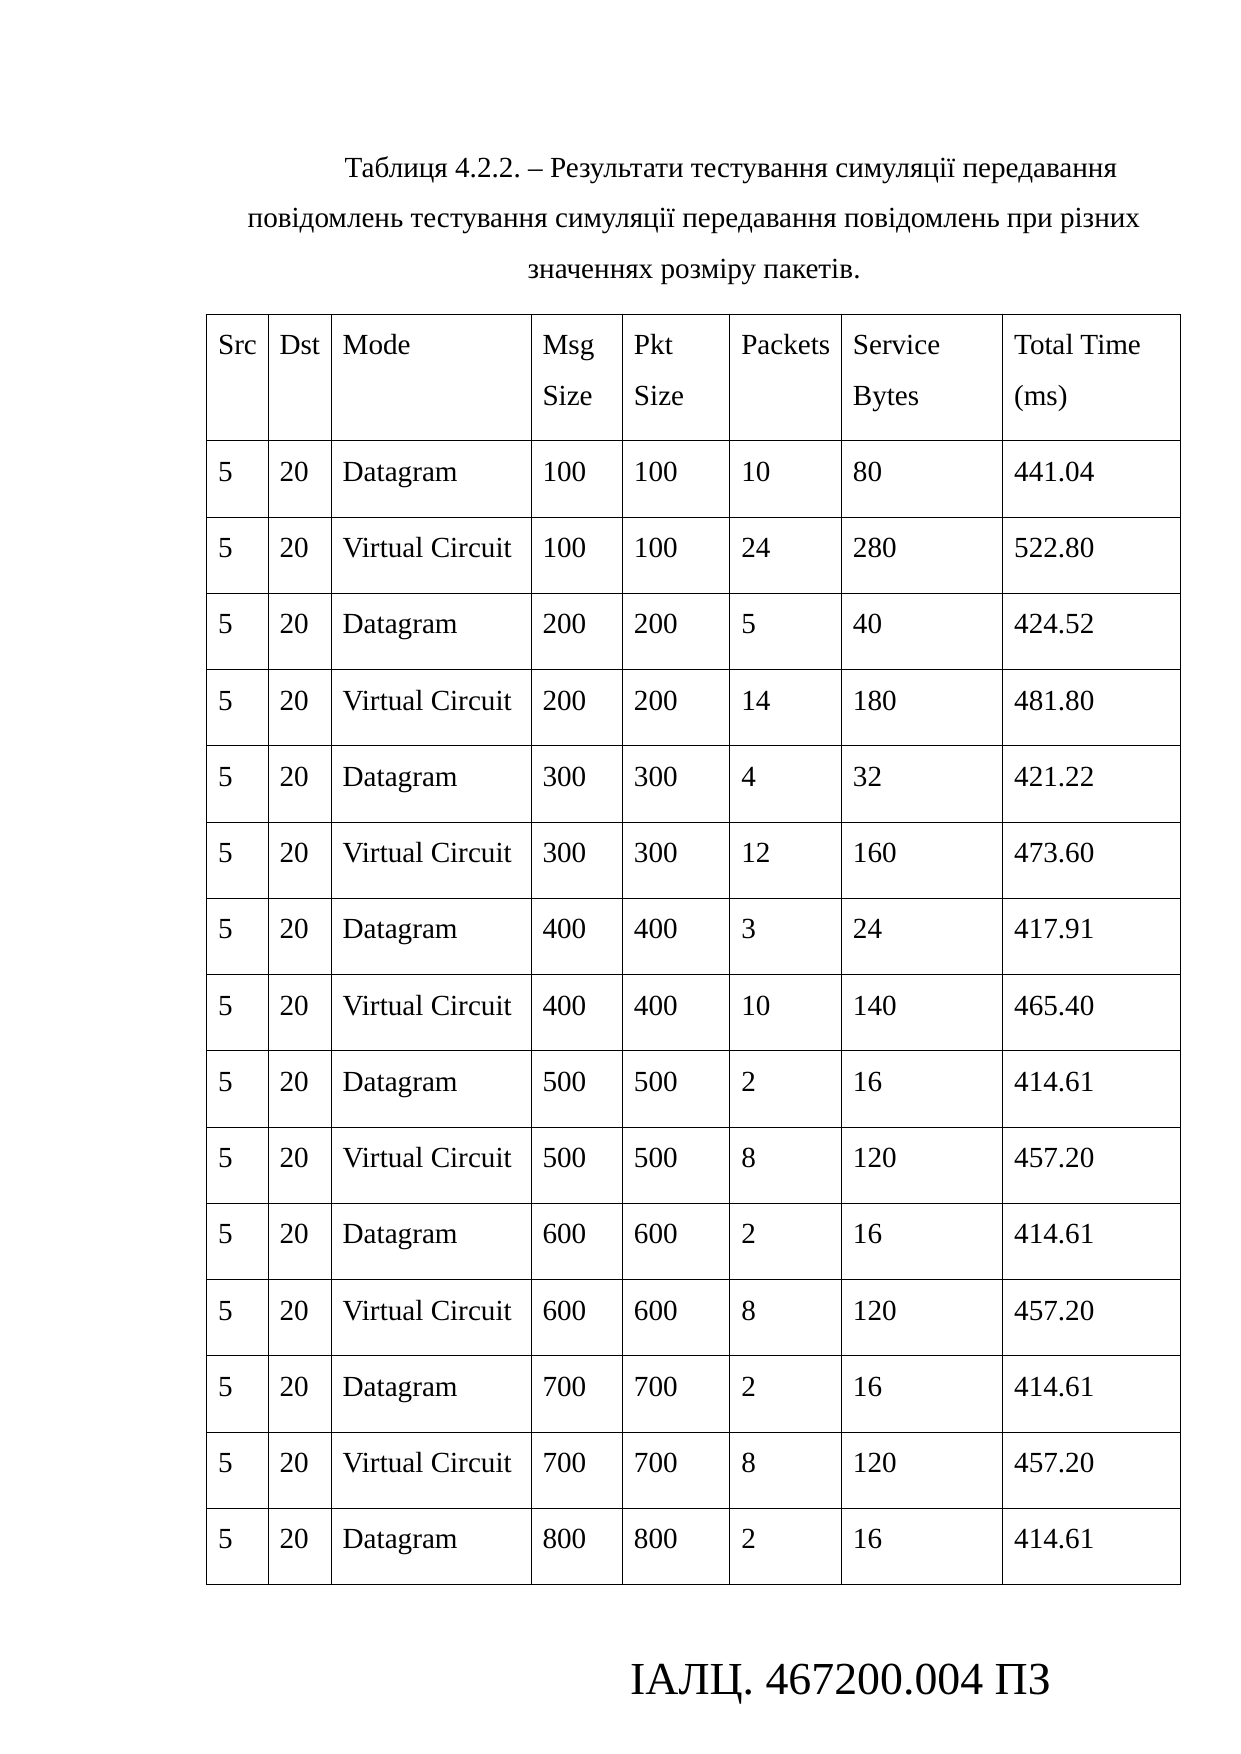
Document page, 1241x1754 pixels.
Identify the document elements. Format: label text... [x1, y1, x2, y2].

table_cell Virtual Circuit [332, 670, 531, 745]
table_cell 700 [623, 1433, 729, 1508]
table_cell 4 [730, 746, 841, 822]
table_cell 5 [207, 1509, 268, 1584]
table_cell 200 [532, 670, 622, 745]
table_cell 12 [730, 823, 841, 898]
table_cell 414.61 [1003, 1204, 1180, 1279]
table_cell 20 [269, 441, 331, 517]
table_cell 140 [842, 975, 1002, 1050]
table_cell 500 [532, 1051, 622, 1127]
table_cell 700 [623, 1356, 729, 1432]
table_cell 24 [842, 899, 1002, 974]
table_cell 5 [207, 1051, 268, 1127]
table_cell 24 [730, 518, 841, 593]
table_cell 20 [269, 1509, 331, 1584]
table_cell 8 [730, 1433, 841, 1508]
table_cell 10 [730, 975, 841, 1050]
table_cell 20 [269, 746, 331, 822]
table_cell 400 [532, 975, 622, 1050]
table_cell 400 [532, 899, 622, 974]
table_cell 600 [532, 1204, 622, 1279]
table_cell 20 [269, 899, 331, 974]
table_cell 160 [842, 823, 1002, 898]
table_cell 2 [730, 1051, 841, 1127]
table_header Dst [269, 315, 331, 440]
table_cell 421.22 [1003, 746, 1180, 822]
table_cell 500 [532, 1128, 622, 1203]
table_cell 3 [730, 899, 841, 974]
table_cell 20 [269, 1051, 331, 1127]
table_cell 5 [207, 1204, 268, 1279]
table_cell Virtual Circuit [332, 1128, 531, 1203]
table_cell 424.52 [1003, 594, 1180, 669]
table_cell 10 [730, 441, 841, 517]
table_cell 700 [532, 1356, 622, 1432]
table_cell 5 [207, 1280, 268, 1355]
table_cell 5 [207, 1128, 268, 1203]
table_cell 100 [623, 441, 729, 517]
table_cell 414.61 [1003, 1051, 1180, 1127]
text Таблиця 4.2.2. – Результати тестування симуляції передавання повідомлень тестування симуляції передавання повідомлень при різних значеннях розміру пакетів. [207, 150, 1181, 284]
table_cell 300 [532, 823, 622, 898]
table_cell 300 [623, 823, 729, 898]
table_cell 5 [207, 441, 268, 517]
table_cell 600 [532, 1280, 622, 1355]
table_cell 200 [532, 594, 622, 669]
table_cell 441.04 [1003, 441, 1180, 517]
table_cell Datagram [332, 1509, 531, 1584]
table_cell 16 [842, 1051, 1002, 1127]
table_cell 500 [623, 1051, 729, 1127]
table_cell 180 [842, 670, 1002, 745]
table_cell 100 [532, 441, 622, 517]
table_cell Datagram [332, 594, 531, 669]
table_cell 600 [623, 1280, 729, 1355]
table_header Packets [730, 315, 841, 440]
table_cell 100 [532, 518, 622, 593]
table_cell 5 [207, 594, 268, 669]
table_cell 100 [623, 518, 729, 593]
table_cell 400 [623, 975, 729, 1050]
table_cell 20 [269, 823, 331, 898]
table_cell 5 [207, 899, 268, 974]
table_cell 200 [623, 594, 729, 669]
table_cell Datagram [332, 1204, 531, 1279]
table_cell 5 [207, 518, 268, 593]
table_cell Datagram [332, 746, 531, 822]
table_cell Virtual Circuit [332, 823, 531, 898]
table_cell 5 [207, 1356, 268, 1432]
table_cell 522.80 [1003, 518, 1180, 593]
table_cell 800 [623, 1509, 729, 1584]
table_cell 417.91 [1003, 899, 1180, 974]
table_cell 300 [532, 746, 622, 822]
table_cell 800 [532, 1509, 622, 1584]
table_cell 120 [842, 1280, 1002, 1355]
table_cell 457.20 [1003, 1433, 1180, 1508]
table_cell 2 [730, 1509, 841, 1584]
table_cell 20 [269, 1280, 331, 1355]
table_cell 20 [269, 670, 331, 745]
table_cell 5 [207, 975, 268, 1050]
table_cell 465.40 [1003, 975, 1180, 1050]
table_cell Virtual Circuit [332, 1433, 531, 1508]
table_cell 5 [207, 823, 268, 898]
table_cell 414.61 [1003, 1509, 1180, 1584]
table_cell 120 [842, 1128, 1002, 1203]
table_header Src [207, 315, 268, 440]
table_cell 8 [730, 1280, 841, 1355]
table_cell 280 [842, 518, 1002, 593]
table_header Mode [332, 315, 531, 440]
table_cell 414.61 [1003, 1356, 1180, 1432]
table_header Msg Size [532, 315, 622, 440]
table_cell 20 [269, 594, 331, 669]
table_cell Virtual Circuit [332, 1280, 531, 1355]
table_cell Datagram [332, 1051, 531, 1127]
table_cell 481.80 [1003, 670, 1180, 745]
table_cell 700 [532, 1433, 622, 1508]
table_cell Virtual Circuit [332, 518, 531, 593]
table_cell 5 [207, 746, 268, 822]
table_cell 600 [623, 1204, 729, 1279]
table_cell 457.20 [1003, 1280, 1180, 1355]
table_cell 40 [842, 594, 1002, 669]
table_cell 16 [842, 1356, 1002, 1432]
table_cell 500 [623, 1128, 729, 1203]
table_cell 14 [730, 670, 841, 745]
table_cell 80 [842, 441, 1002, 517]
table_cell Datagram [332, 1356, 531, 1432]
table_cell Datagram [332, 441, 531, 517]
table_cell 5 [730, 594, 841, 669]
table_cell 120 [842, 1433, 1002, 1508]
table_cell 5 [207, 1433, 268, 1508]
table_cell 16 [842, 1204, 1002, 1279]
table_cell 200 [623, 670, 729, 745]
table_cell 300 [623, 746, 729, 822]
table_cell 20 [269, 518, 331, 593]
table_cell 20 [269, 1204, 331, 1279]
table_cell 2 [730, 1356, 841, 1432]
table_cell 2 [730, 1204, 841, 1279]
table_cell Virtual Circuit [332, 975, 531, 1050]
table_cell 32 [842, 746, 1002, 822]
table_cell 20 [269, 1128, 331, 1203]
table_cell Datagram [332, 899, 531, 974]
table_cell 5 [207, 670, 268, 745]
table_cell 457.20 [1003, 1128, 1180, 1203]
table_cell 20 [269, 975, 331, 1050]
table_cell 20 [269, 1356, 331, 1432]
table_cell 473.60 [1003, 823, 1180, 898]
table_header Total Time (ms) [1003, 315, 1180, 440]
table_cell 8 [730, 1128, 841, 1203]
table_cell 400 [623, 899, 729, 974]
table_header Pkt Size [623, 315, 729, 440]
table_cell 16 [842, 1509, 1002, 1584]
table_cell 20 [269, 1433, 331, 1508]
table_header Service Bytes [842, 315, 1002, 440]
